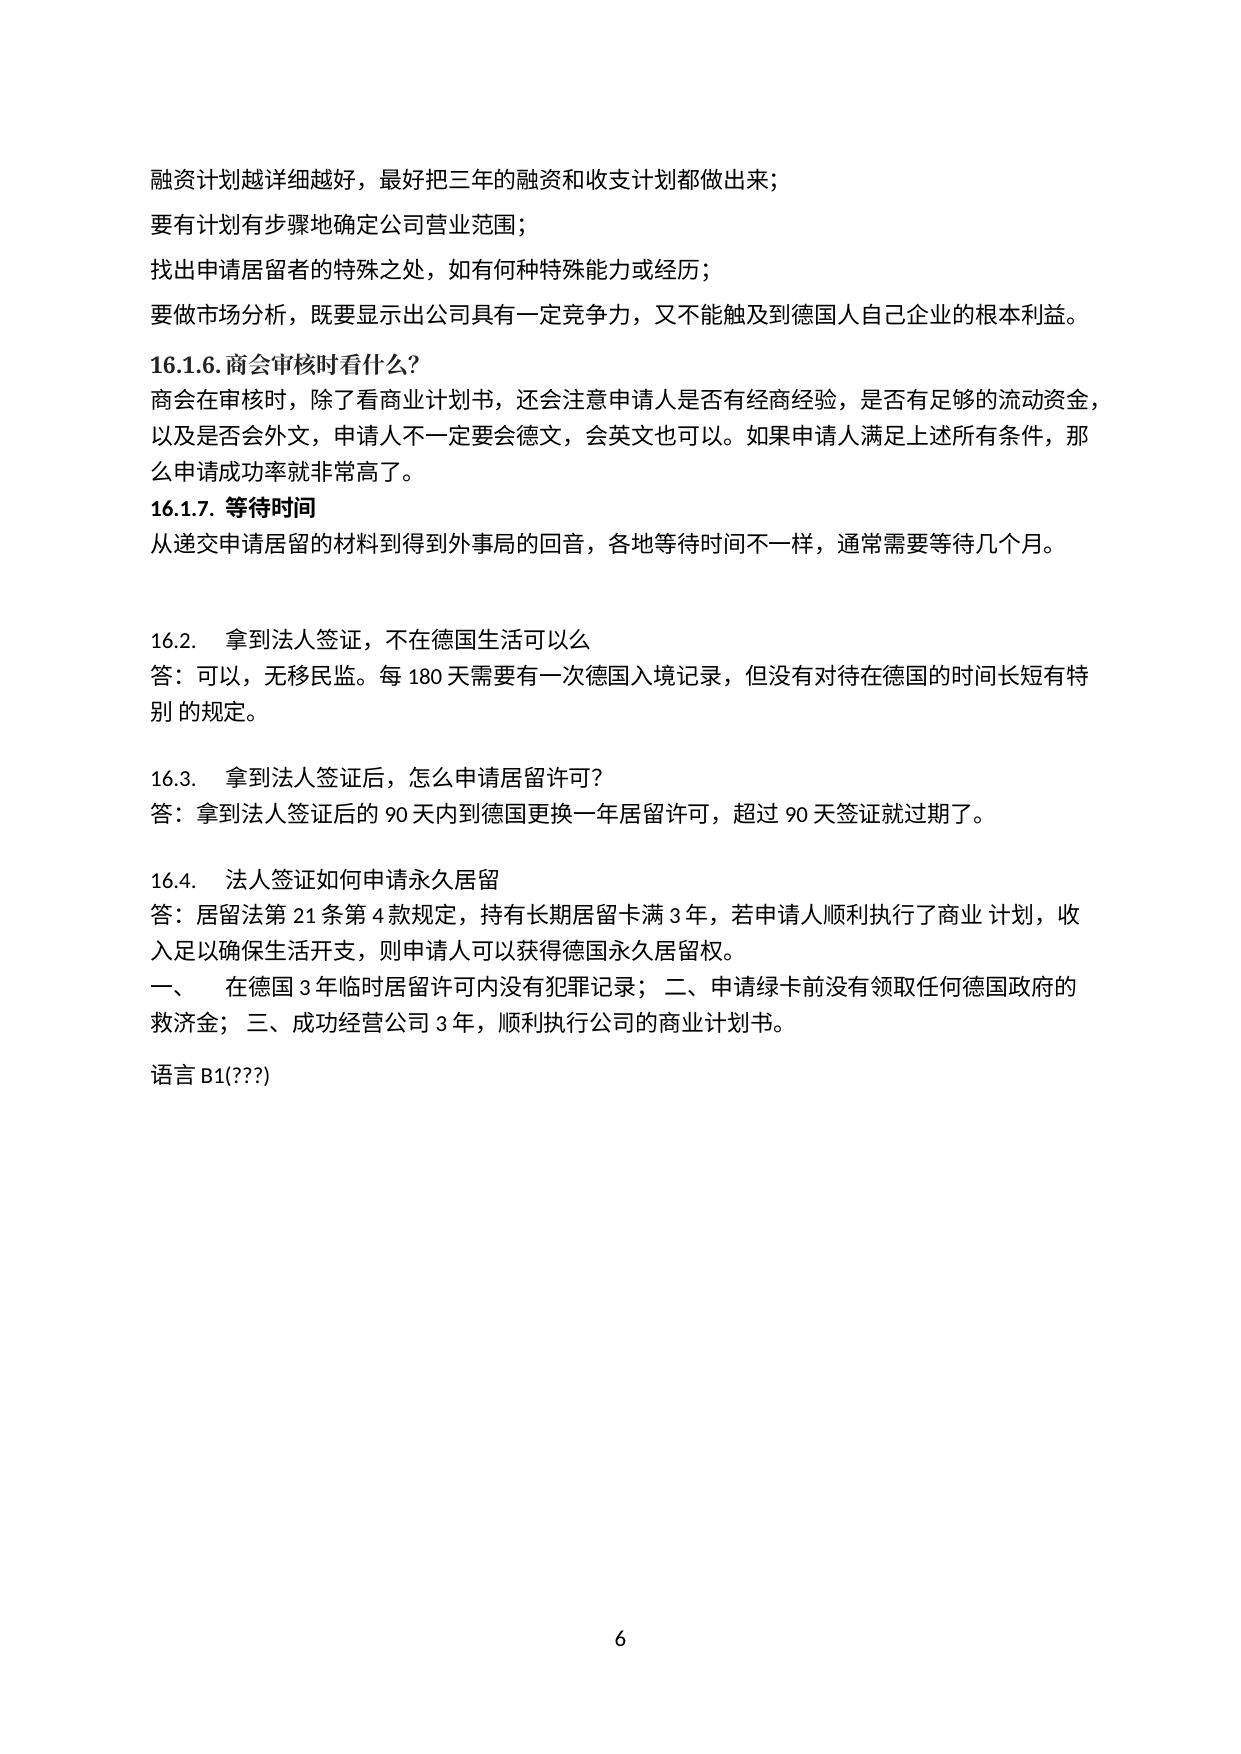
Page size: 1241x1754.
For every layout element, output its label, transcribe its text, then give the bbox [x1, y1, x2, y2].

list 商会审核时看什么？ [150, 347, 1090, 380]
list 等待时间 [150, 490, 1090, 523]
list 法人签证如何申请永久居留 [150, 862, 1090, 895]
list 商会在审核时，除了看商业计划书，还会注意申请人是否有经商经验，是否有足够的流动资金，以及是否会外文，申请人不一定要会德文，会英文也可以。如果申请人满足上述所有条件，那么申请成功率就非常高了。 [150, 382, 1090, 487]
list 答：拿到法人签证后的 90 天内到德国更换一年居留许可，超过 90 天签证就过期了。 [150, 796, 1090, 829]
list 拿到法人签证后，怎么申请居留许可？ [150, 760, 1090, 793]
list 拿到法人签证，不在德国生活可以么 [150, 622, 1090, 655]
list 答：居留法第 21 条第 4 款规定，持有长期居留卡满 3 年，若申请人顺利执行了商业 计划，收入足以确保生活开支，则申请人可以获得德国永久居留权。 [150, 897, 1090, 966]
list 答：可以，无移民监。每 180 天需要有一次德国入境记录，但没有对待在德国的时间长短有特别 的规定。 [150, 658, 1090, 727]
text 语言B1(???) [150, 1057, 1090, 1091]
text 融资计划越详细越好，最好把三年的融资和收支计划都做出来； 要有计划有步骤地确定公司营业范围； 找出申请居留者的特殊之处，如有何种特殊能力或经历； 要做市场分析，既要显示出公司具有一定竞争力，又不能触及到德国人自己企业的根本利益。 [150, 150, 1090, 330]
list 从递交申请居留的材料到得到外事局的回音，各地等待时间不一样，通常需要等待几个月。 [150, 526, 1090, 559]
list 在德国 3 年临时居留许可内没有犯罪记录； 二、申请绿卡前没有领取任何德国政府的救济金； 三、成功经营公司 3 年，顺利执行公司的商业计划书。 [150, 969, 1090, 1038]
